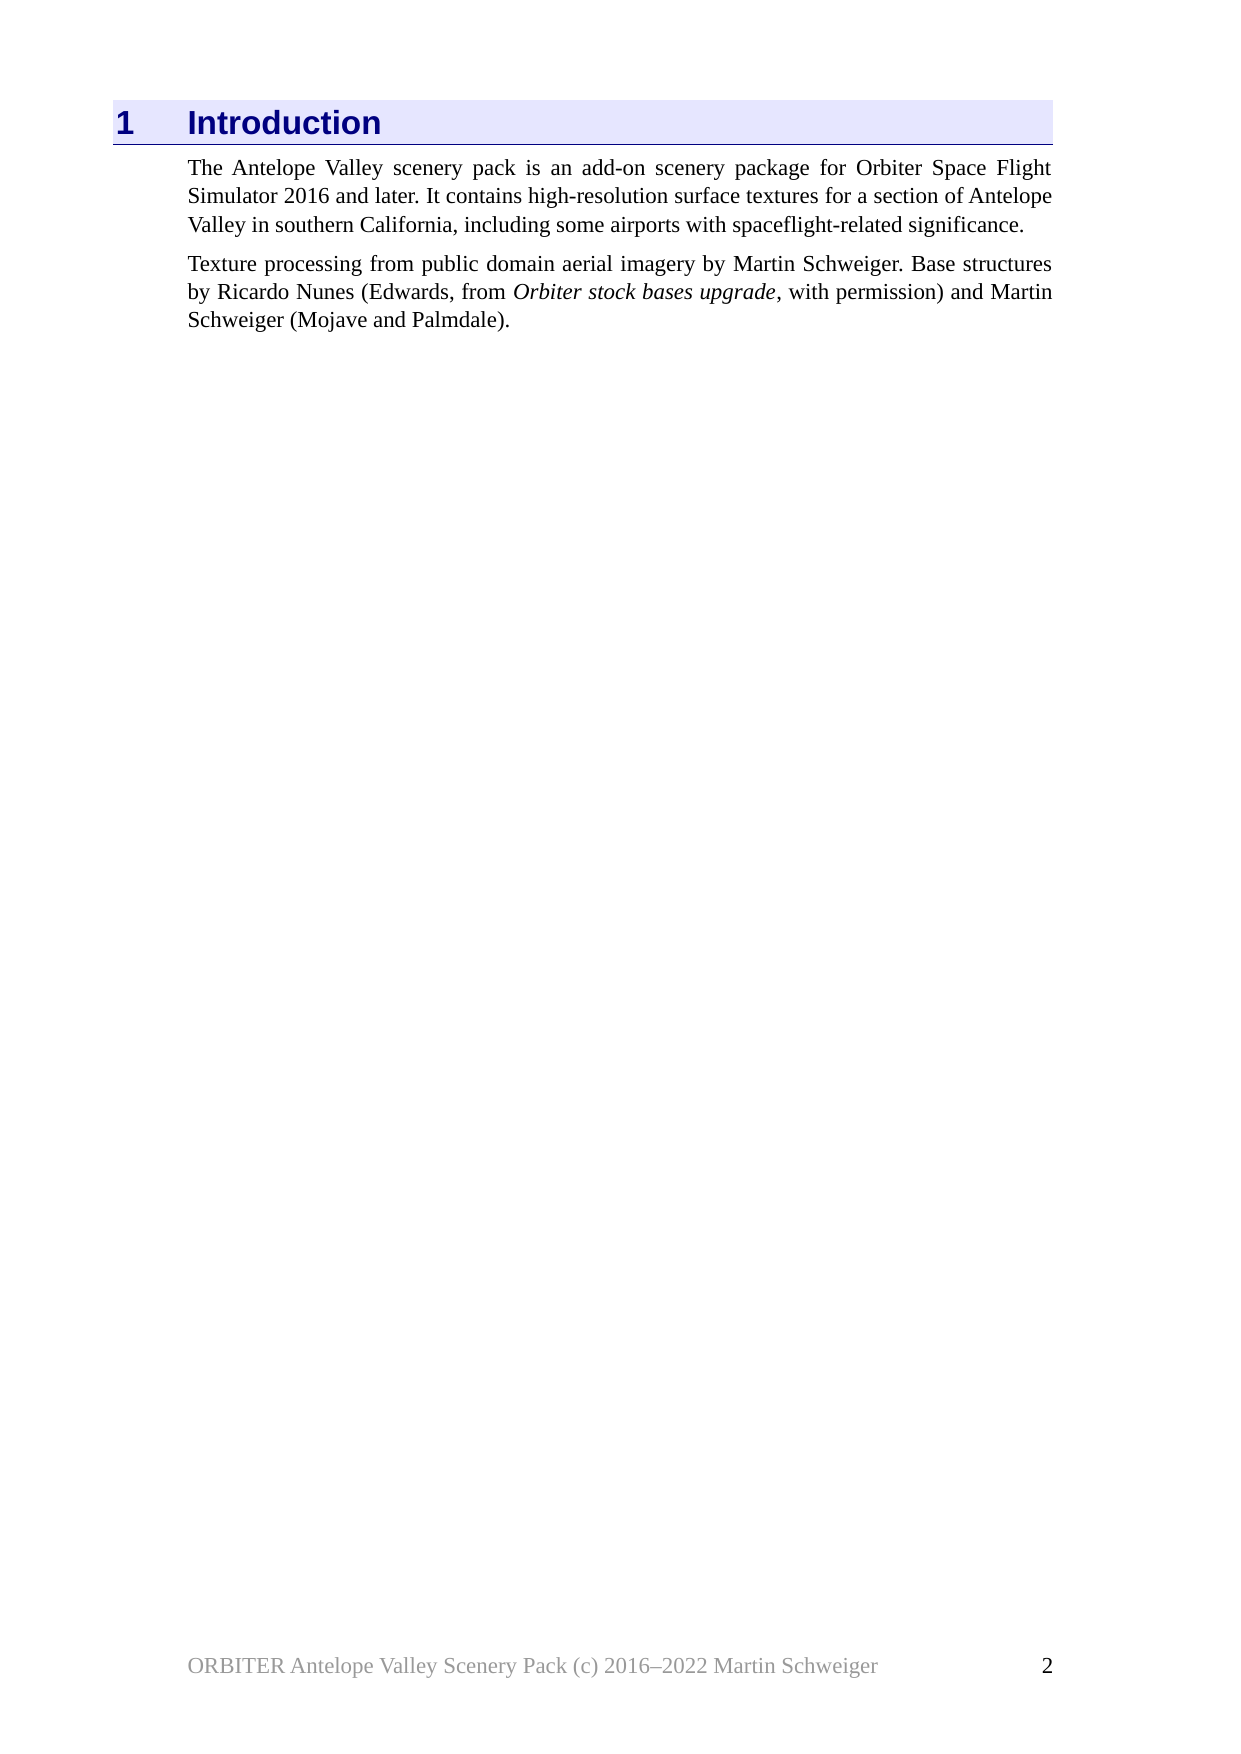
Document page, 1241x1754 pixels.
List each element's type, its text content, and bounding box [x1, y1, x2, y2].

text The Antelope Valley scenery pack is an add-on scenery package for Orbiter Space Flight Simulator 2016 and later. It contains high-resolution surface textures for a section of Antelope Valley in southern California, including some airports with spaceflight-related significance. [187, 153, 1053, 238]
subtitle Introduction [113, 100, 1053, 144]
text Texture processing from public domain aerial imagery by Martin Schweiger. Base structures by Ricardo Nunes (Edwards, from Orbiter stock bases upgrade, with permission) and Martin Schweiger (Mojave and Palmdale). [187, 248, 1053, 333]
